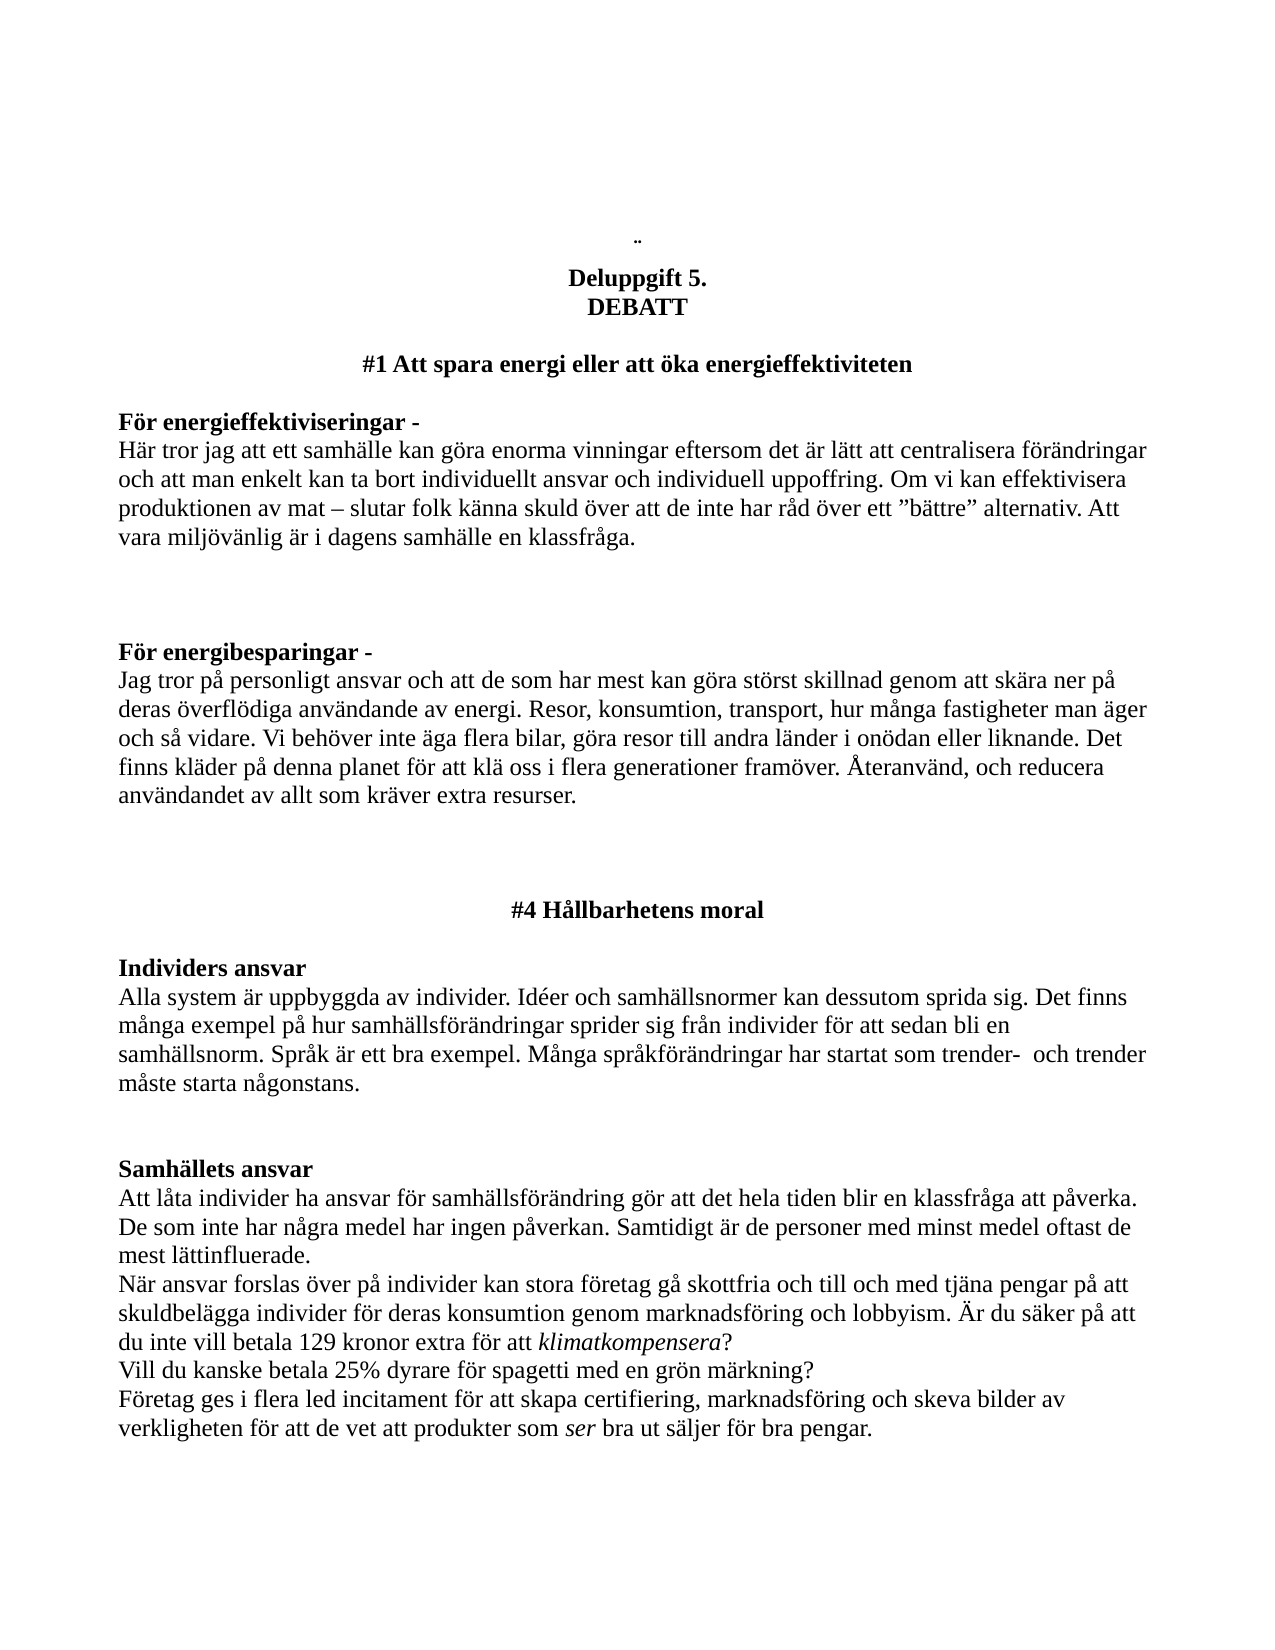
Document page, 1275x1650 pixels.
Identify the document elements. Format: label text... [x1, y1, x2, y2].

text Alla system är uppbyggda av individer. Idéer och samhällsnormer kan dessutom sprida sig. Det finns många exempel på hur samhällsförändringar sprider sig från individer för att sedan bli en samhällsnorm. Språk är ett bra exempel. Många språkförändringar har startat som trender- och trender måste starta någonstans. [118, 982, 1157, 1097]
text Individers ansvar [118, 953, 1157, 982]
text För energieffektiviseringar - [118, 407, 1157, 436]
text DEBATT [118, 292, 1157, 321]
text Jag tror på personligt ansvar och att de som har mest kan göra störst skillnad genom att skära ner på deras överflödiga användande av energi. Resor, konsumtion, transport, hur många fastigheter man äger och så vidare. Vi behöver inte äga flera bilar, göra resor till andra länder i onödan eller liknande. Det finns kläder på denna planet för att klä oss i flera generationer framöver. Återanvänd, och reducera användandet av allt som kräver extra resurser. [118, 666, 1157, 809]
text ¨ [118, 234, 1157, 263]
text När ansvar forslas över på individer kan stora företag gå skottfria och till och med tjäna pengar på att skuldbelägga individer för deras konsumtion genom marknadsföring och lobbyism. Är du säker på att du inte vill betala 129 kronor extra för att klimatkompensera? Vill du kanske betala 25% dyrare för spagetti med en grön märkning? Företag ges i flera led incitament för att skapa certifiering, marknadsföring och skeva bilder av verkligheten för att de vet att produkter som ser bra ut säljer för bra pengar. [118, 1269, 1157, 1442]
text #4 Hållbarhetens moral [118, 896, 1157, 924]
text #1 Att spara energi eller att öka energieffektiviteten [118, 349, 1157, 378]
text Här tror jag att ett samhälle kan göra enorma vinningar eftersom det är lätt att centralisera förändringar och att man enkelt kan ta bort individuellt ansvar och individuell uppoffring. Om vi kan effektivisera produktionen av mat – slutar folk känna skuld över att de inte har råd över ett ”bättre” alternativ. Att vara miljövänlig är i dagens samhälle en klassfråga. [118, 436, 1157, 551]
text Deluppgift 5. [118, 263, 1157, 292]
text För energibesparingar - [118, 637, 1157, 666]
text Samhällets ansvar [118, 1154, 1157, 1183]
text Att låta individer ha ansvar för samhällsförändring gör att det hela tiden blir en klassfråga att påverka. De som inte har några medel har ingen påverkan. Samtidigt är de personer med minst medel oftast de mest lättinfluerade. [118, 1183, 1157, 1269]
